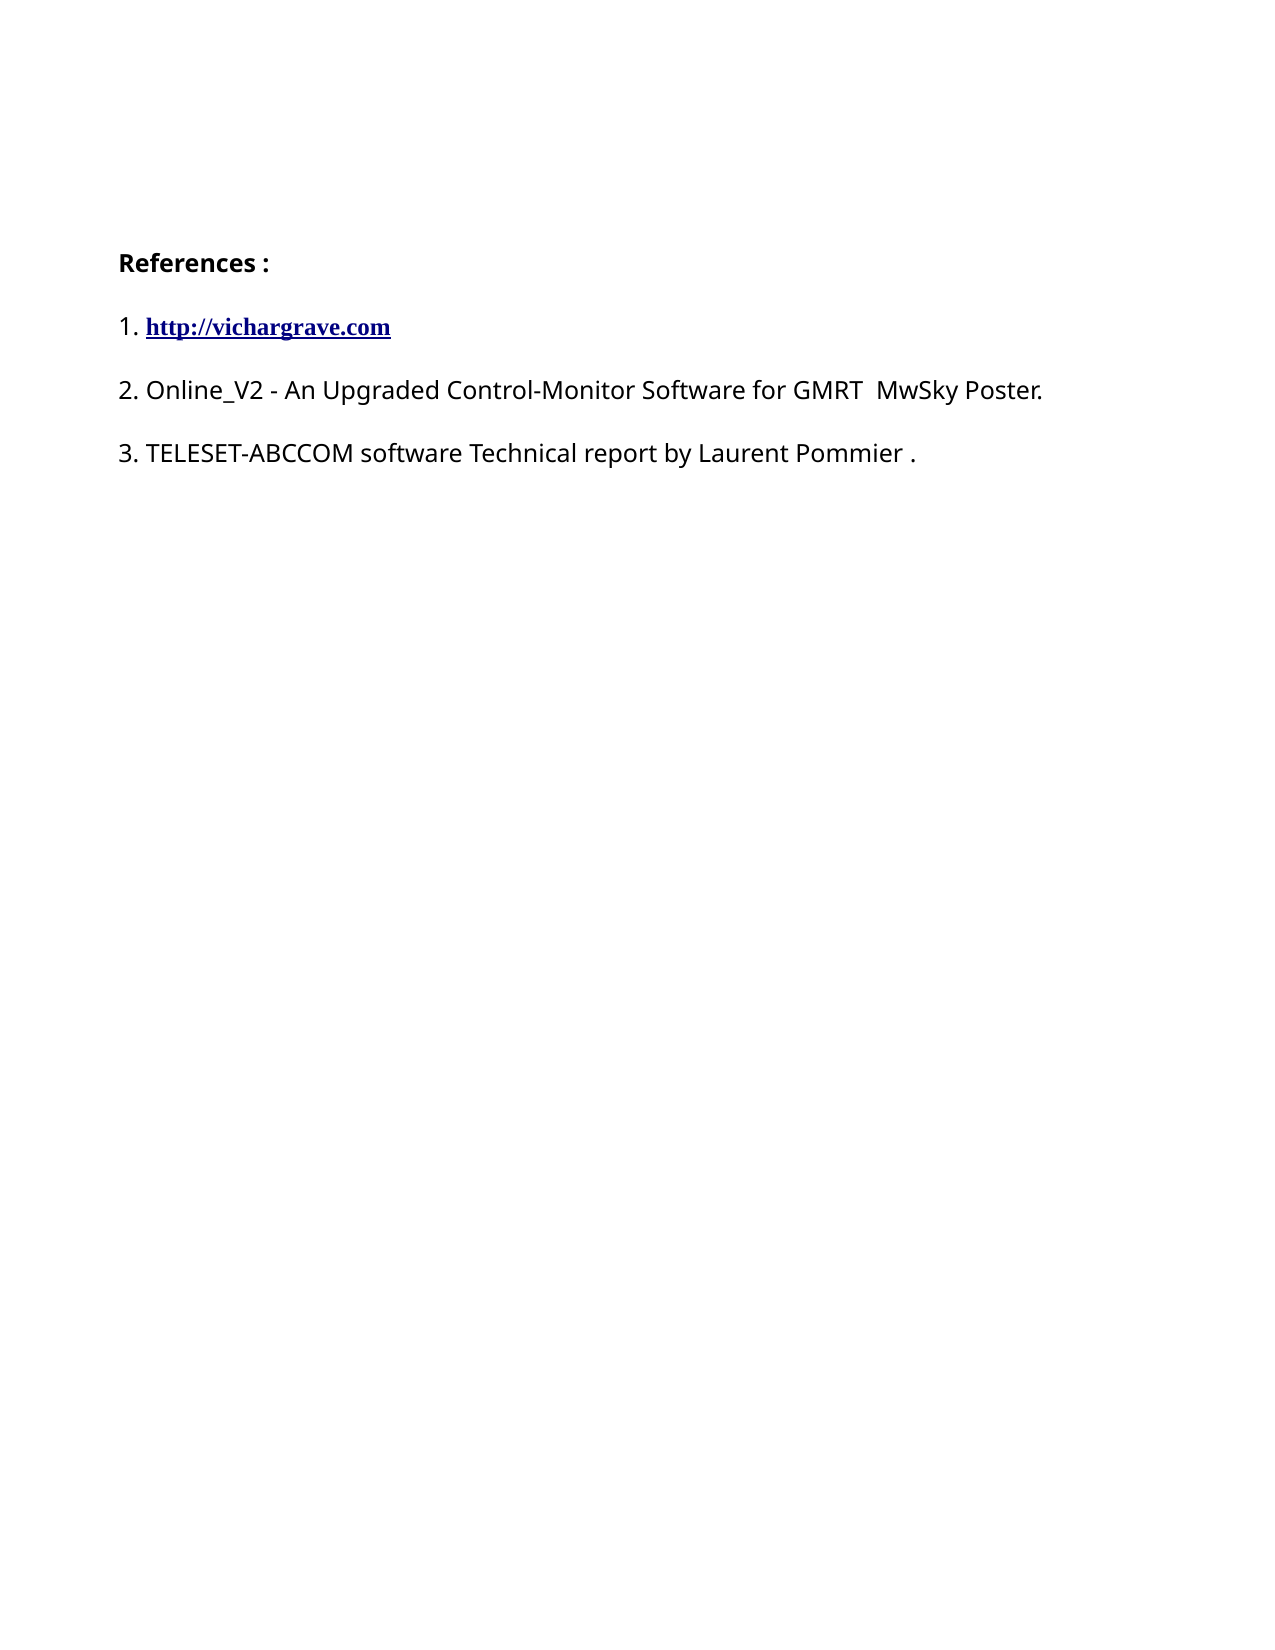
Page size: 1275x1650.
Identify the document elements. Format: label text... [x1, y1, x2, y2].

text 1. http://vichargrave.com [118, 309, 1157, 343]
text 2. Online_V2 - An Upgraded Control-Monitor Software for GMRT MwSky Poster. [118, 372, 1157, 406]
text 3. TELESET-ABCCOM software Technical report by Laurent Pommier . [118, 436, 1157, 470]
text References : [118, 245, 1157, 279]
